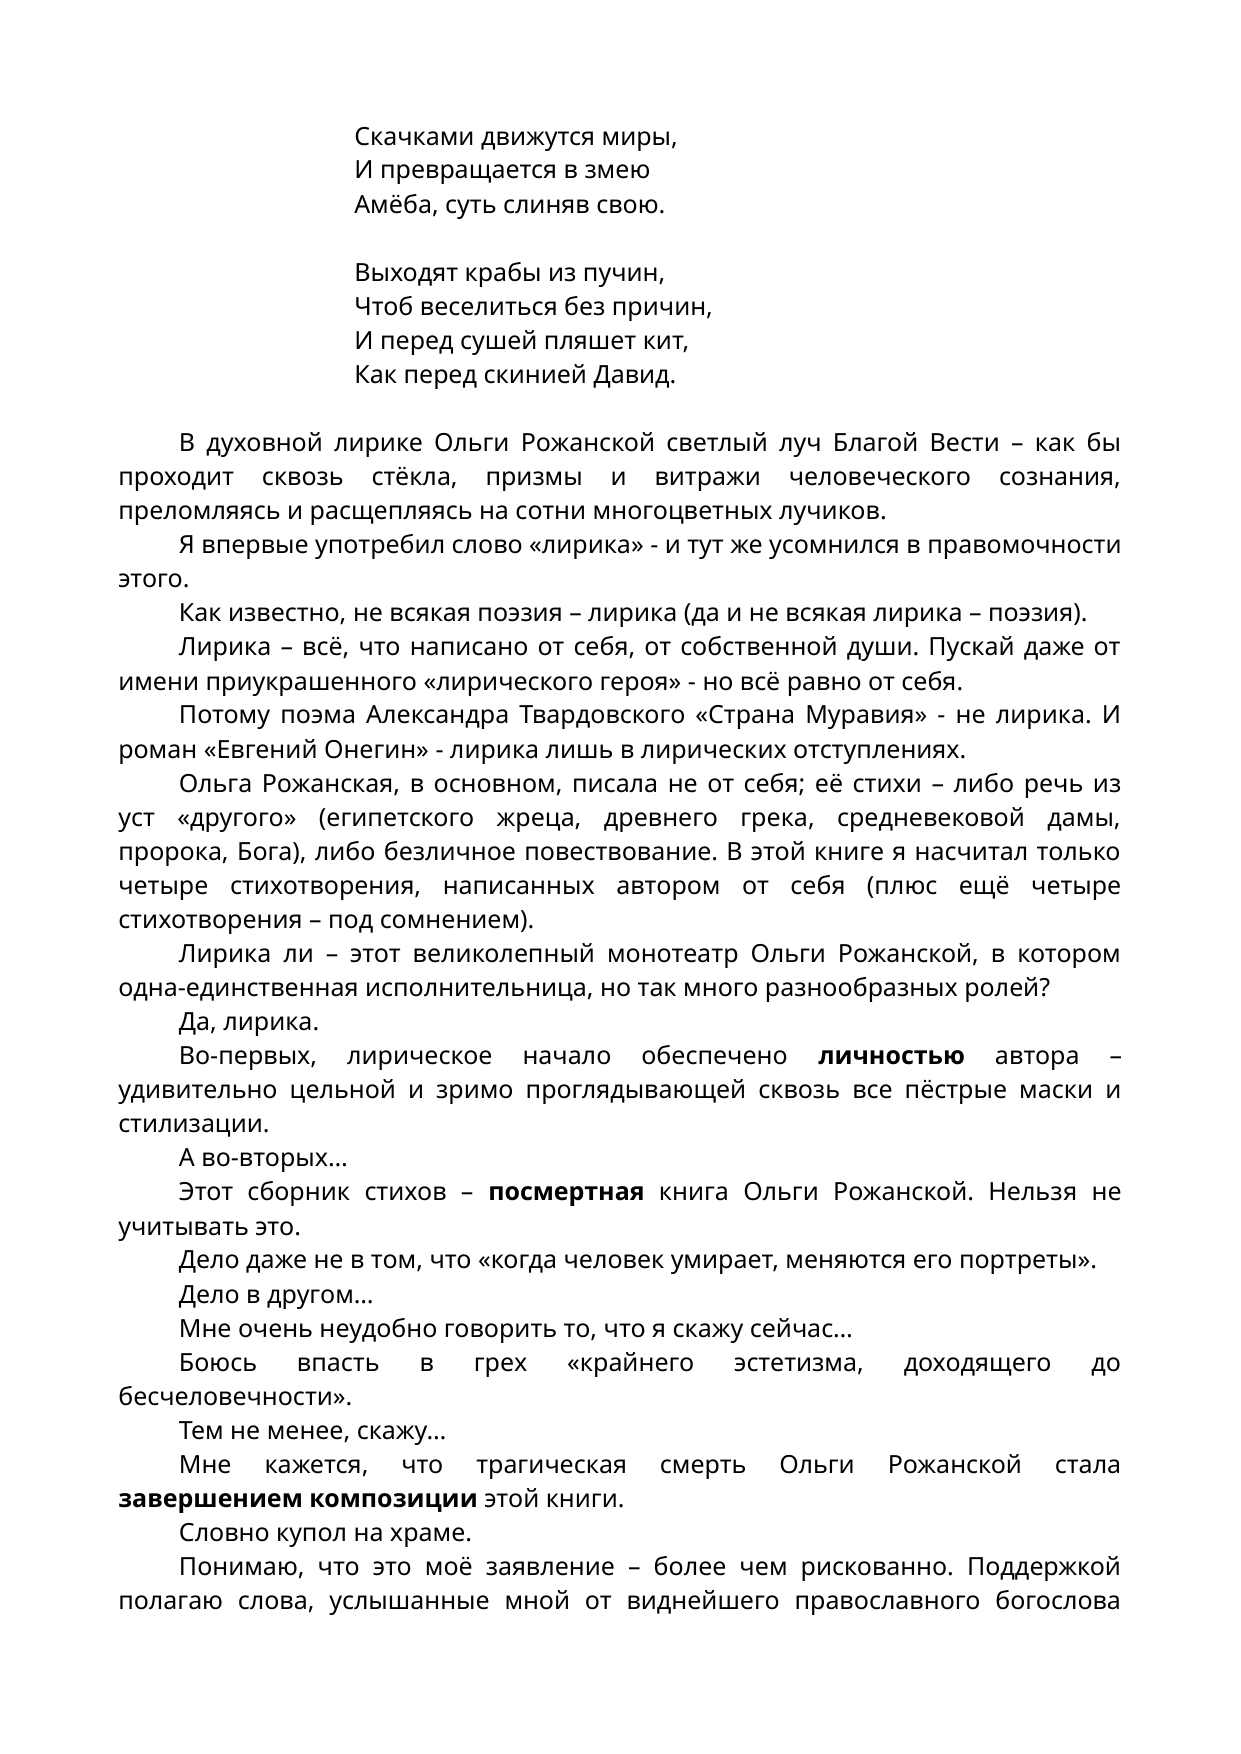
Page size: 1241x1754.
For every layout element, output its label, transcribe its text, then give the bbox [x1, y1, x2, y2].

text Потому поэма Александра Твардовского «Страна Муравия» - не лирика. И роман «Евгений Онегин» - лирика лишь в лирических отступлениях. [118, 697, 1122, 765]
text Мне кажется, что трагическая смерть Ольги Рожанской стала завершением композиции этой книги. [118, 1447, 1122, 1515]
text Тем не менее, скажу… [118, 1412, 1122, 1447]
text Ольга Рожанская, в основном, писала не от себя; её стихи – либо речь из уст «другого» (египетского жреца, древнего грека, средневековой дамы, пророка, Бога), либо безличное повествование. В этой книге я насчитал только четыре стихотворения, написанных автором от себя (плюс ещё четыре стихотворения – под сомнением). [118, 765, 1122, 936]
text Дело в другом… [118, 1276, 1122, 1310]
text Я впервые употребил слово «лирика» - и тут же усомнился в правомочности этого. [118, 527, 1122, 595]
text Да, лирика. [118, 1004, 1122, 1038]
text Выходят крабы из пучин, Чтоб веселиться без причин, И перед сушей пляшет кит, Как перед скинией Давид. [354, 254, 1122, 391]
text Скачками движутся миры, И превращается в змею Амёба, суть слиняв свою. [354, 118, 1122, 220]
text А во-вторых… [118, 1140, 1122, 1174]
text Понимаю, что это моё заявление – более чем рискованно. Поддержкой полагаю слова, услышанные мной от виднейшего православного богослова [118, 1549, 1122, 1617]
text Словно купол на храме. [118, 1515, 1122, 1549]
text В духовной лирике Ольги Рожанской светлый луч Благой Вести – как бы проходит сквозь стёкла, призмы и витражи человеческого сознания, преломляясь и расщепляясь на сотни многоцветных лучиков. [118, 425, 1122, 527]
text Как известно, не всякая поэзия – лирика (да и не всякая лирика – поэзия). [118, 595, 1122, 629]
text Лирика – всё, что написано от себя, от собственной души. Пускай даже от имени приукрашенного «лирического героя» - но всё равно от себя. [118, 629, 1122, 697]
text Мне очень неудобно говорить то, что я скажу сейчас… [118, 1310, 1122, 1344]
text Дело даже не в том, что «когда человек умирает, меняются его портреты». [118, 1242, 1122, 1276]
text Лирика ли – этот великолепный монотеатр Ольги Рожанской, в котором одна-единственная исполнительница, но так много разнообразных ролей? [118, 936, 1122, 1004]
text Боюсь впасть в грех «крайнего эстетизма, доходящего до бесчеловечности». [118, 1344, 1122, 1412]
text Во-первых, лирическое начало обеспечено личностью автора – удивительно цельной и зримо проглядывающей сквозь все пёстрые маски и стилизации. [118, 1038, 1122, 1140]
text Этот сборник стихов – посмертная книга Ольги Рожанской. Нельзя не учитывать это. [118, 1174, 1122, 1242]
